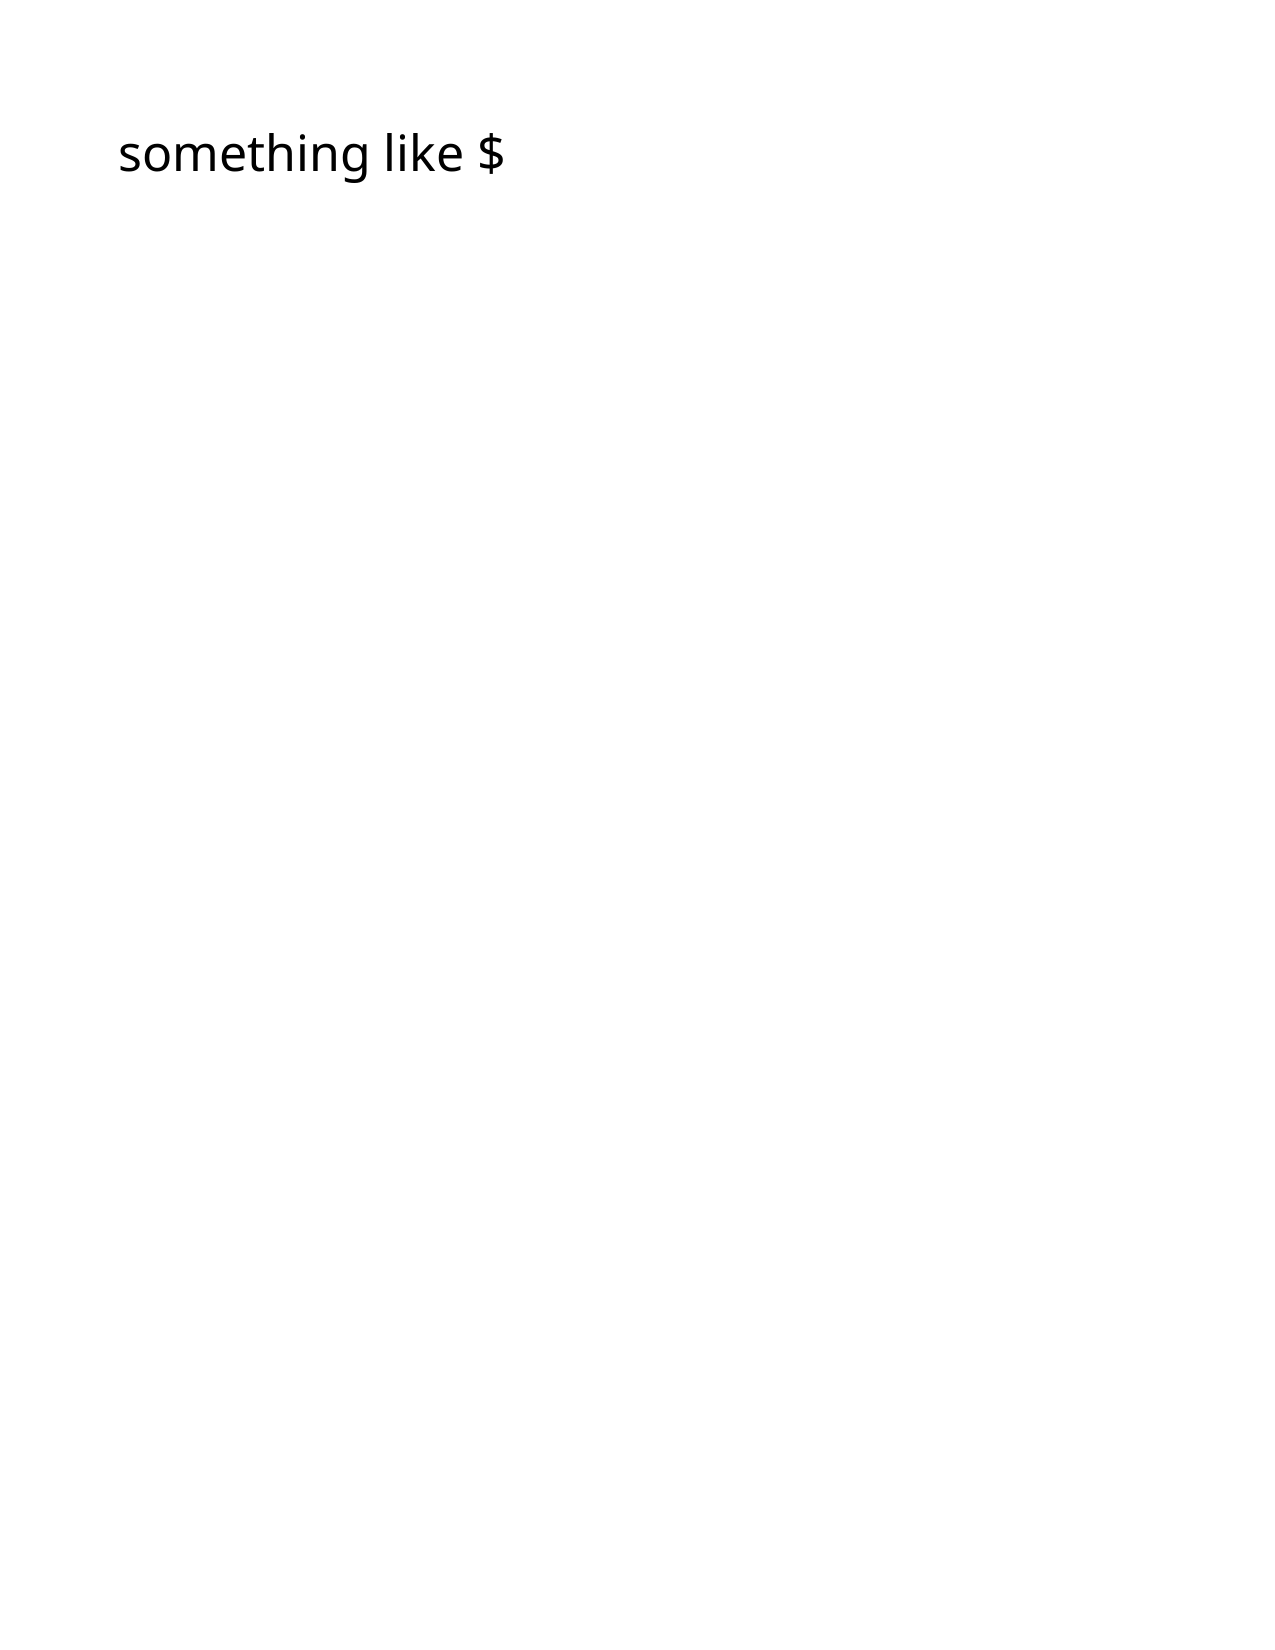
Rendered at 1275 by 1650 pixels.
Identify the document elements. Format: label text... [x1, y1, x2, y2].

text something like $ [118, 118, 1157, 186]
